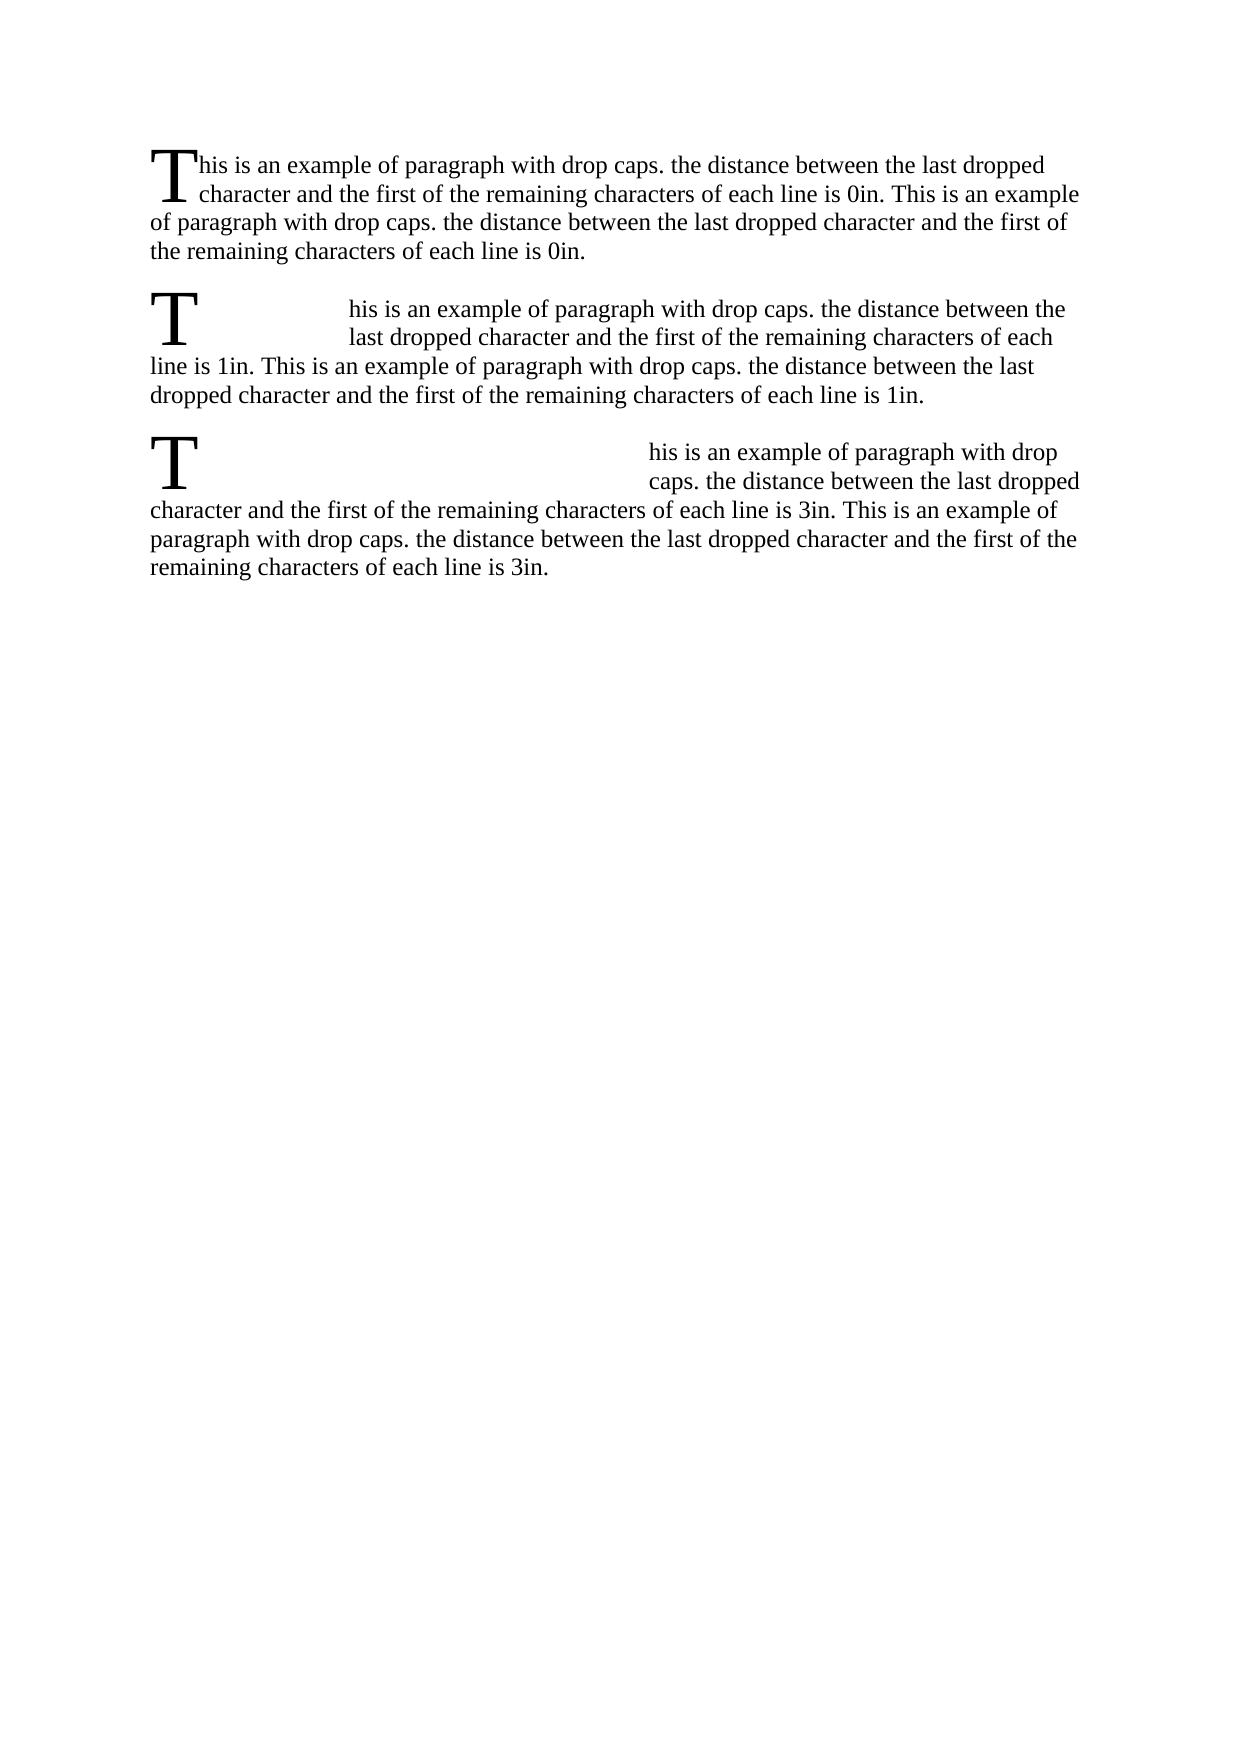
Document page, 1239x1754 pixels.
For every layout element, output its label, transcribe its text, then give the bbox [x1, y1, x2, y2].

text This is an example of paragraph with drop caps. the distance between the last dropped character and the first of the remaining characters of each line is 3in. This is an example of paragraph with drop caps. the distance between the last dropped character and the first of the remaining characters of each line is 3in. [150, 437, 1089, 581]
text This is an example of paragraph with drop caps. the distance between the last dropped character and the first of the remaining characters of each line is 1in. This is an example of paragraph with drop caps. the distance between the last dropped character and the first of the remaining characters of each line is 1in. [150, 294, 1089, 409]
text This is an example of paragraph with drop caps. the distance between the last dropped character and the first of the remaining characters of each line is 0in. This is an example of paragraph with drop caps. the distance between the last dropped character and the first of the remaining characters of each line is 0in. [150, 150, 1089, 265]
